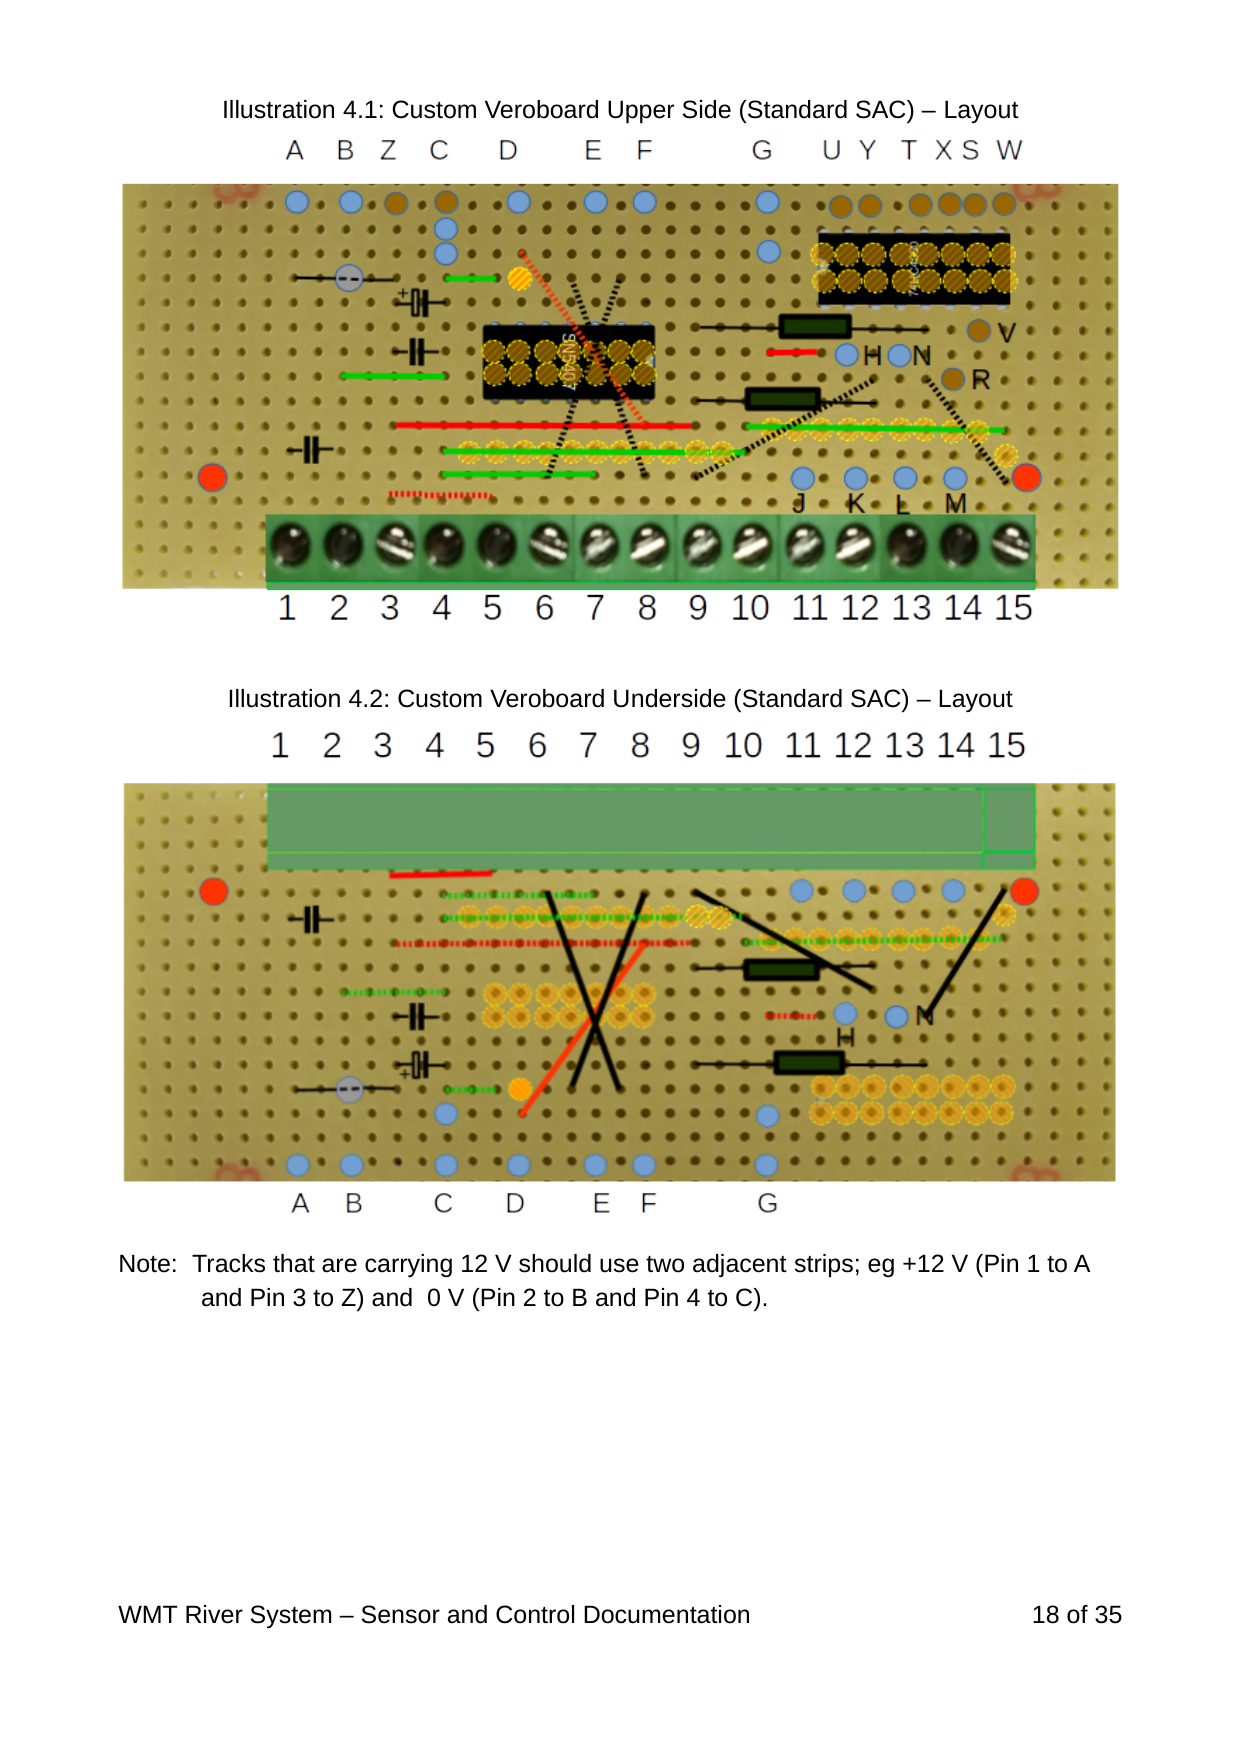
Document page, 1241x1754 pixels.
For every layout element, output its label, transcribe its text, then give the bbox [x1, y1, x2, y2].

picture [118, 725, 1123, 1220]
picture [118, 136, 1123, 630]
text Illustration 4.1: Custom Veroboard Upper Side (Standard SAC) – Layout [118, 95, 1122, 124]
text Illustration 4.2: Custom Veroboard Underside (Standard SAC) – Layout [118, 684, 1122, 712]
text Note: Tracks that are carrying 12 V should use two adjacent strips; eg +12 V (Pin 1 to A and Pin 3 to Z) and 0 V (Pin 2 to B and Pin 4 to C). [118, 1248, 1122, 1312]
